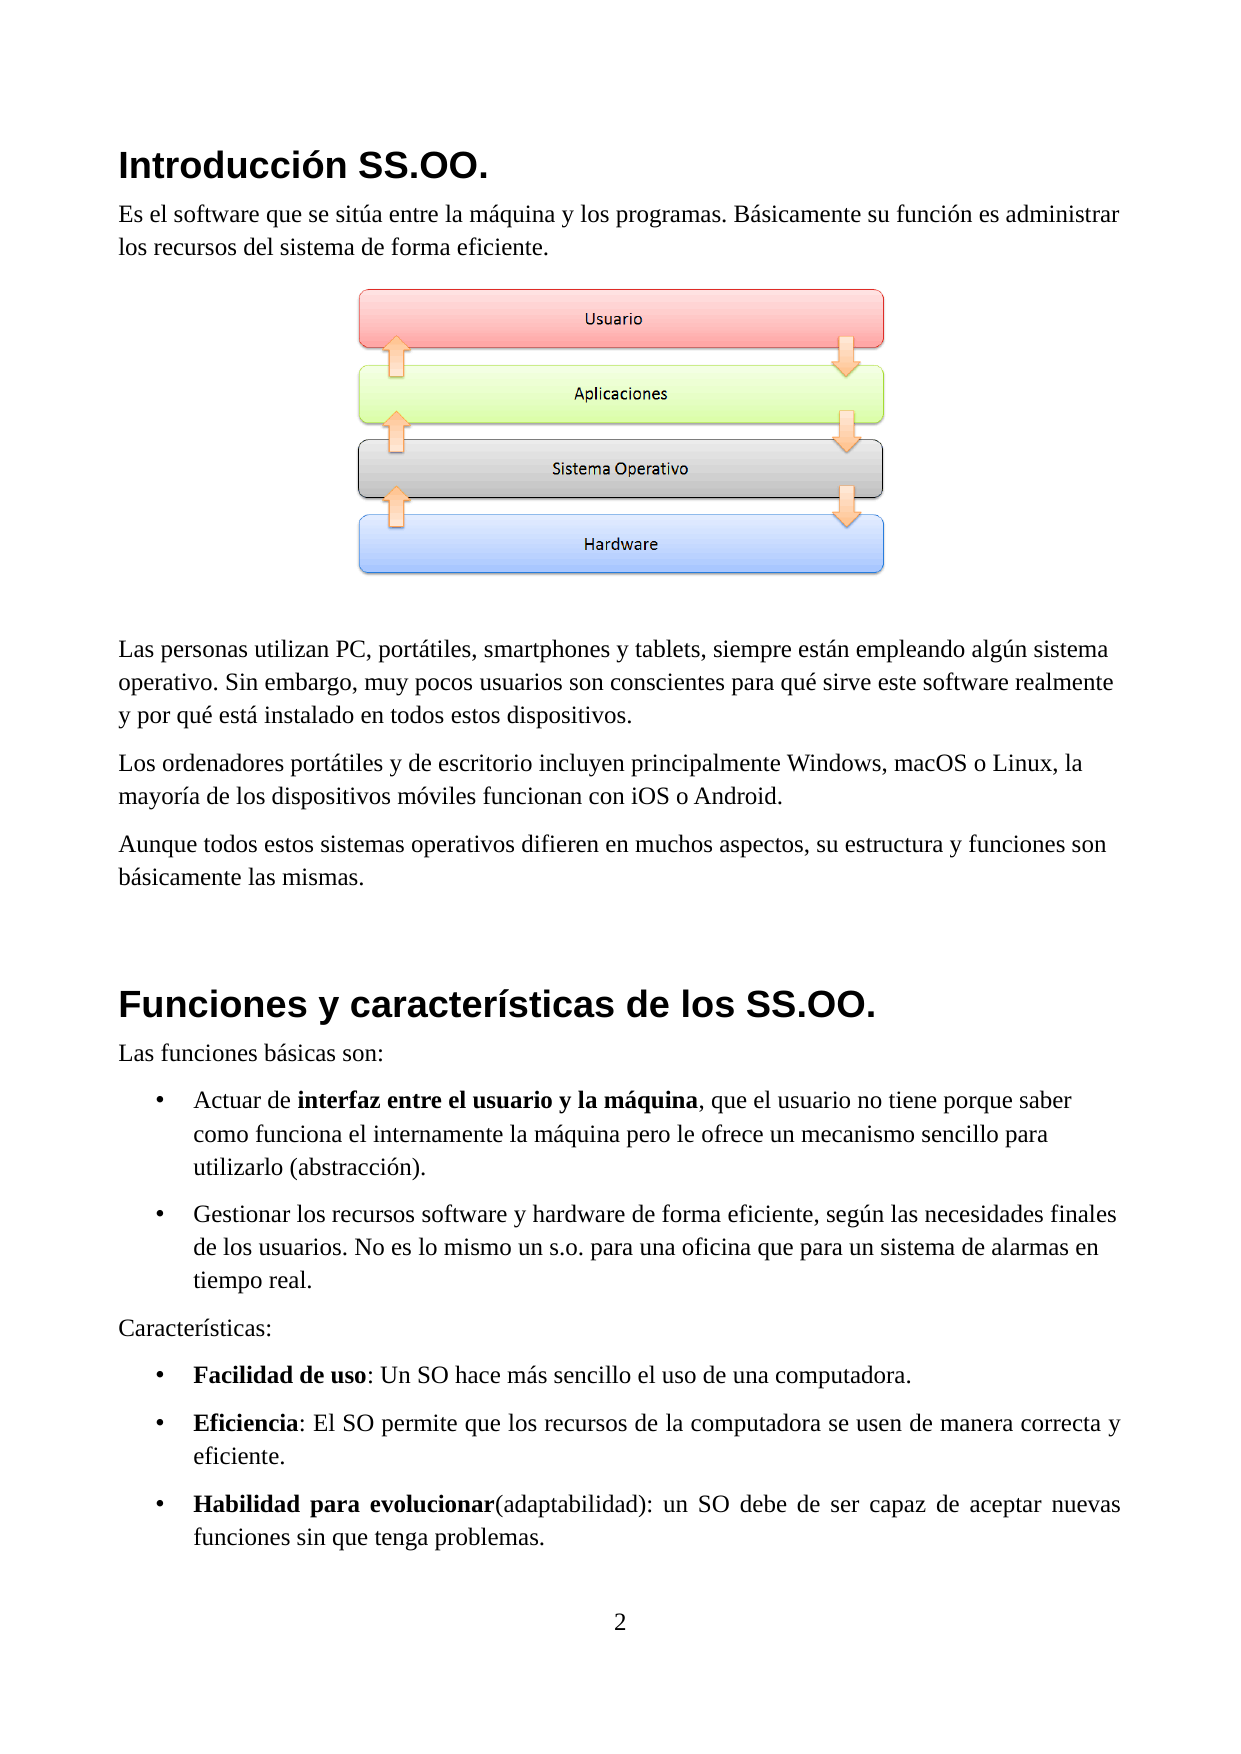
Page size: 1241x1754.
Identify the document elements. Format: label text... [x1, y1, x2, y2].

list Eficiencia: El SO permite que los recursos de la computadora se usen de manera correcta y eficiente. [156, 1408, 1122, 1470]
text Características: [118, 1313, 1122, 1342]
list Habilidad para evolucionar(adaptabilidad): un SO debe de ser capaz de aceptar nuevas funciones sin que tenga problemas. [156, 1489, 1122, 1551]
text Las funciones básicas son: [118, 1038, 1122, 1067]
list Gestionar los recursos software y hardware de forma eficiente, según las necesidades finales de los usuarios. No es lo mismo un s.o. para una oficina que para un sistema de alarmas en tiempo real. [156, 1199, 1122, 1294]
list Facilidad de uso: Un SO hace más sencillo el uso de una computadora. [156, 1361, 1122, 1389]
text Los ordenadores portátiles y de escritorio incluyen principalmente Windows, macOS o Linux, la mayoría de los dispositivos móviles funcionan con iOS o Android. [118, 748, 1122, 810]
text Es el software que se sitúa entre la máquina y los programas. Básicamente su función es administrar los recursos del sistema de forma eficiente. [118, 199, 1122, 261]
text Las personas utilizan PC, portátiles, smartphones y tablets, siempre están empleando algún sistema operativo. Sin embargo, muy pocos usuarios son conscientes para qué sirve este software realmente y por qué está instalado en todos estos dispositivos. [118, 634, 1122, 729]
list Actuar de interfaz entre el usuario y la máquina, que el usuario no tiene porque saber como funciona el internamente la máquina pero le ofrece un mecanismo sencillo para utilizarlo (abstracción). [156, 1086, 1122, 1180]
subtitle Funciones y características de los SS.OO. [118, 982, 1122, 1026]
picture [348, 280, 893, 583]
subtitle Introducción SS.OO. [118, 143, 1122, 187]
text Aunque todos estos sistemas operativos difieren en muchos aspectos, su estructura y funciones son básicamente las mismas. [118, 829, 1122, 890]
